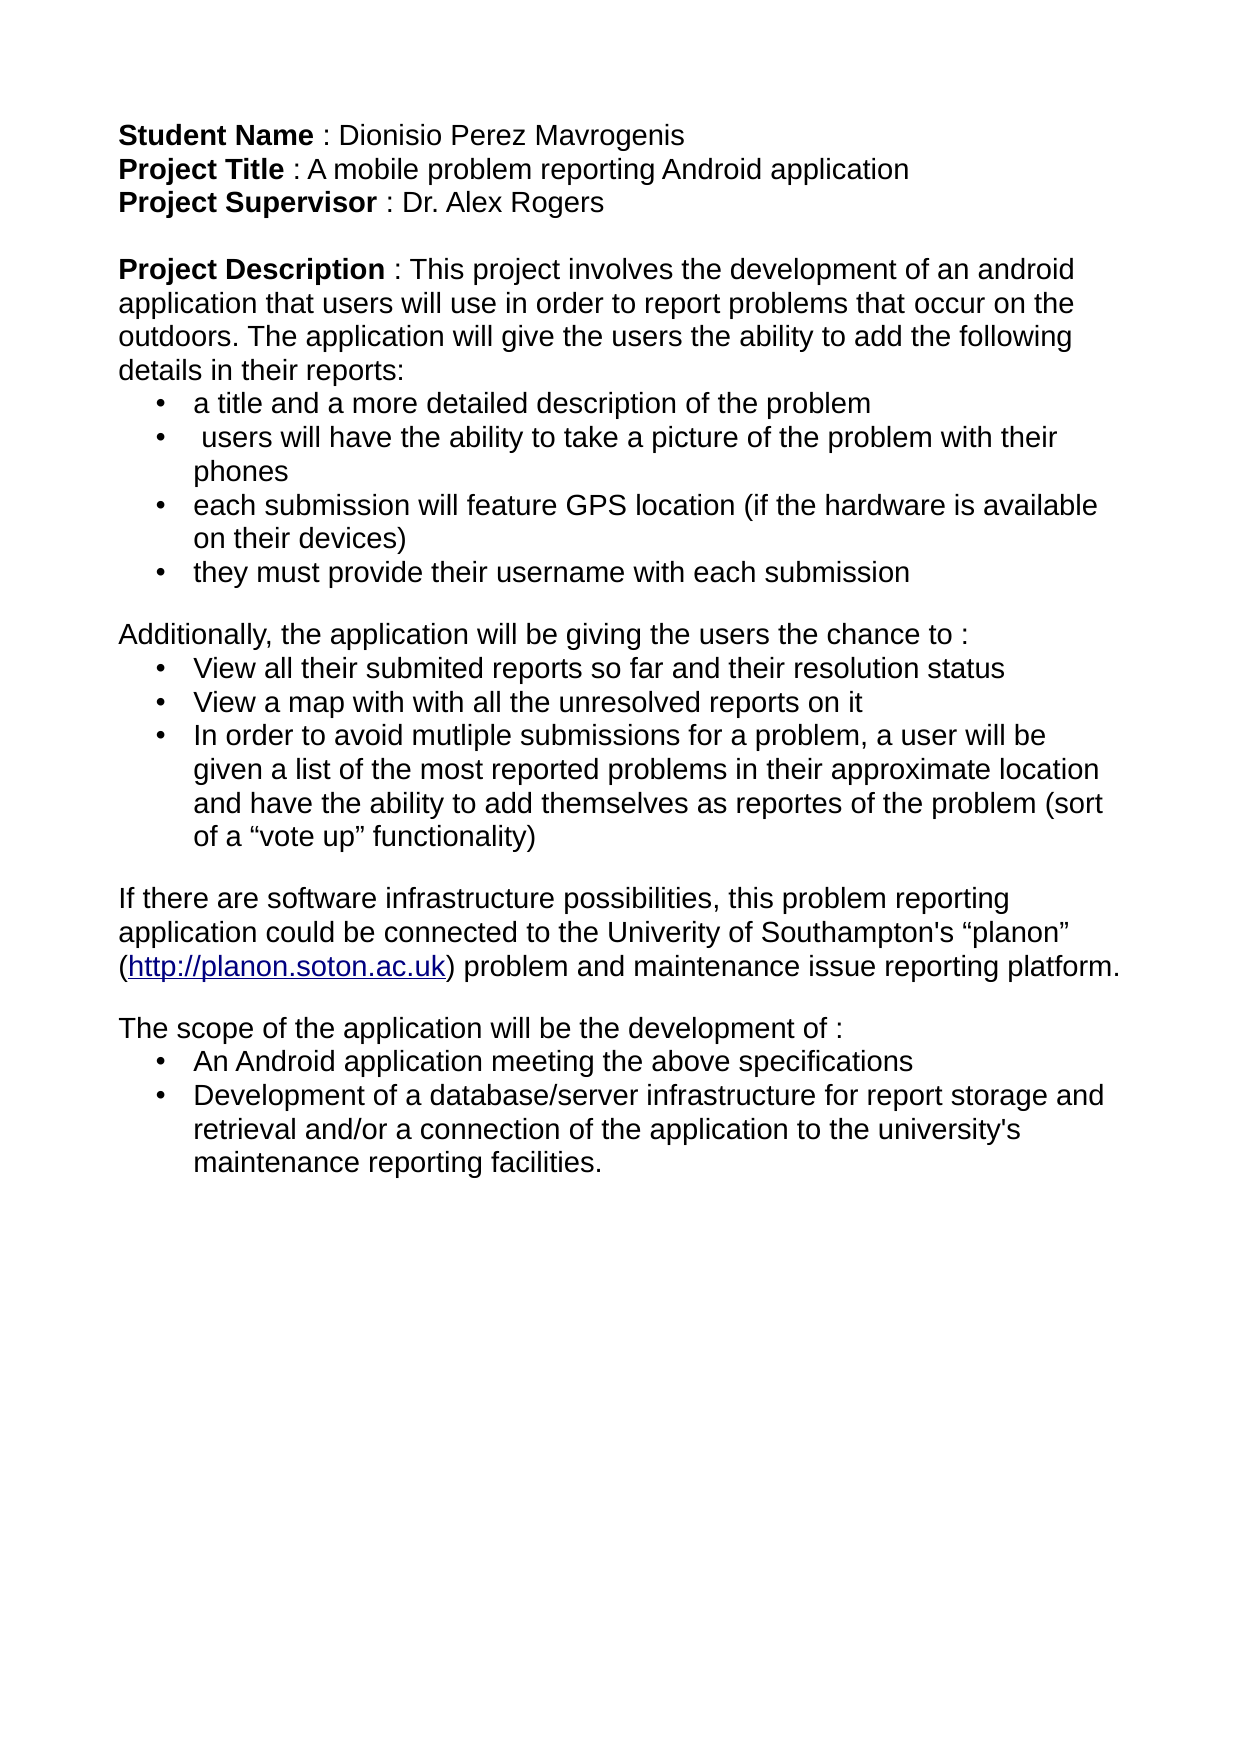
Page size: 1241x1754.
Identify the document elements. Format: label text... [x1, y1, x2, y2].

text Project Supervisor : Dr. Alex Rogers [118, 185, 1122, 219]
text Additionally, the application will be giving the users the chance to : [118, 617, 1122, 651]
list An Android application meeting the above specifications [156, 1044, 1122, 1078]
list View a map with with all the unresolved reports on it [156, 684, 1122, 718]
text Project Description : This project involves the development of an android application that users will use in order to report problems that occur on the outdoors. The application will give the users the ability to add the following details in their reports: [118, 252, 1122, 386]
text The scope of the application will be the development of : [118, 1011, 1122, 1044]
list users will have the ability to take a picture of the problem with their phones [156, 420, 1122, 487]
list each submission will feature GPS location (if the hardware is available on their devices) [156, 487, 1122, 555]
list they must provide their username with each submission [156, 555, 1122, 588]
list In order to avoid mutliple submissions for a problem, a user will be given a list of the most reported problems in their approximate location and have the ability to add themselves as reportes of the problem (sort of a “vote up” functionality) [156, 718, 1122, 853]
list View all their submited reports so far and their resolution status [156, 651, 1122, 684]
text Student Name : Dionisio Perez Mavrogenis [118, 118, 1122, 152]
text If there are software infrastructure possibilities, this problem reporting application could be connected to the Univerity of Southampton's “planon” (http://planon.soton.ac.uk) problem and maintenance issue reporting platform. [118, 881, 1122, 982]
text Project Title : A mobile problem reporting Android application [118, 152, 1122, 185]
list a title and a more detailed description of the problem [156, 386, 1122, 420]
list Development of a database/server infrastructure for report storage and retrieval and/or a connection of the application to the university's maintenance reporting facilities. [156, 1078, 1122, 1179]
